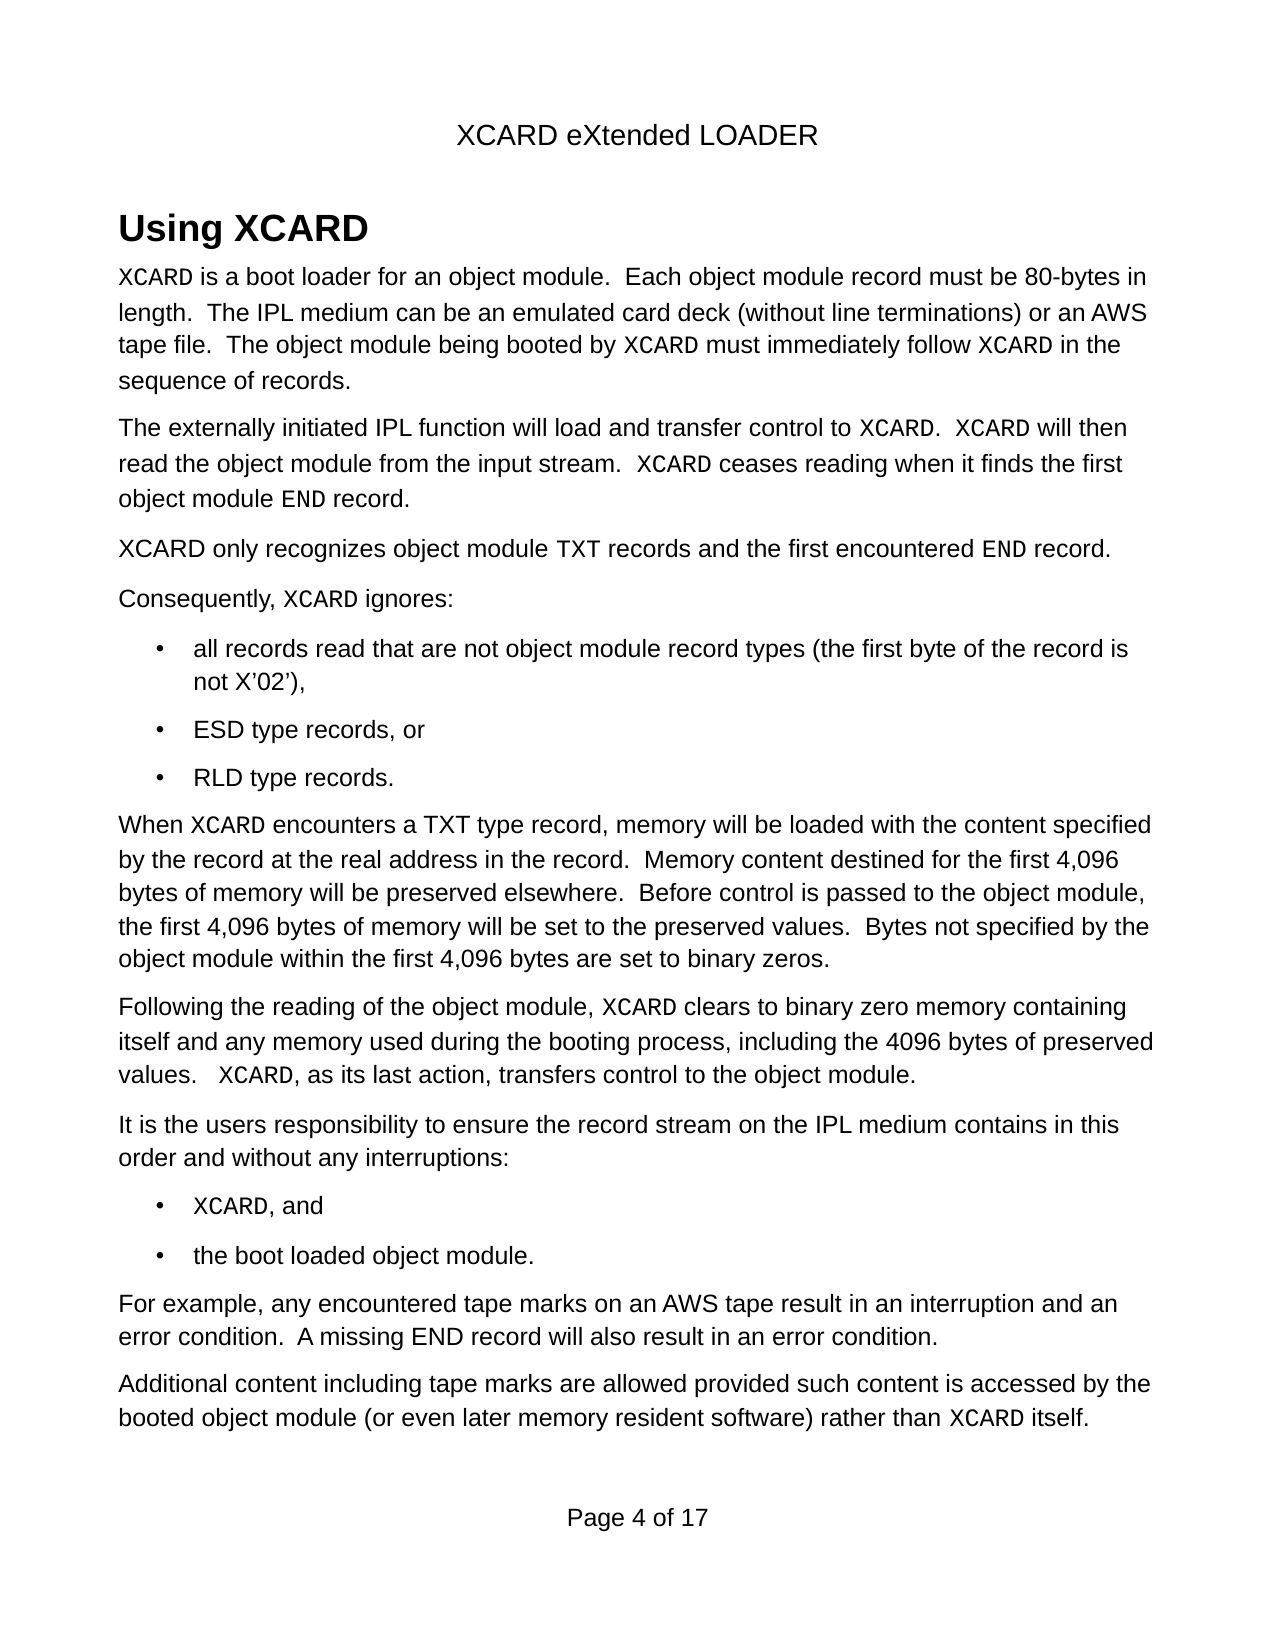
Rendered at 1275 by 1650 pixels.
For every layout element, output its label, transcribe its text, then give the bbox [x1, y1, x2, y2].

text Consequently, XCARD ignores: [118, 584, 1157, 615]
text Additional content including tape marks are allowed provided such content is accessed by the booted object module (or even later memory resident software) rather than XCARD itself. [118, 1369, 1157, 1433]
list ESD type records, or [156, 715, 1157, 744]
text It is the users responsibility to ensure the record stream on the IPL medium contains in this order and without any interruptions: [118, 1110, 1157, 1172]
list all records read that are not object module record types (the first byte of the record is not X’02’), [156, 634, 1157, 696]
text The externally initiated IPL function will load and transfer control to XCARD. XCARD will then read the object module from the input stream. XCARD ceases reading when it finds the first object module END record. [118, 413, 1157, 515]
list the boot loaded object module. [156, 1241, 1157, 1270]
list RLD type records. [156, 762, 1157, 791]
text When XCARD encounters a TXT type record, memory will be loaded with the content specified by the record at the real address in the record. Memory content destined for the first 4,096 bytes of memory will be preserved elsewhere. Before control is passed to the object module, the first 4,096 bytes of memory will be set to the preserved values. Bytes not specified by the object module within the first 4,096 bytes are set to binary zeros. [118, 810, 1157, 973]
subtitle Using XCARD [118, 206, 1157, 250]
text XCARD only recognizes object module TXT records and the first encountered END record. [118, 534, 1157, 565]
text XCARD is a boot loader for an object module. Each object module record must be 80-bytes in length. The IPL medium can be an emulated card deck (without line terminations) or an AWS tape file. The object module being booted by XCARD must immediately follow XCARD in the sequence of records. [118, 262, 1157, 394]
list XCARD, and [156, 1191, 1157, 1222]
text For example, any encountered tape marks on an AWS tape result in an interruption and an error condition. A missing END record will also result in an error condition. [118, 1289, 1157, 1351]
text Following the reading of the object module, XCARD clears to binary zero memory containing itself and any memory used during the booting process, including the 4096 bytes of preserved values. XCARD, as its last action, transfers control to the object module. [118, 992, 1157, 1091]
